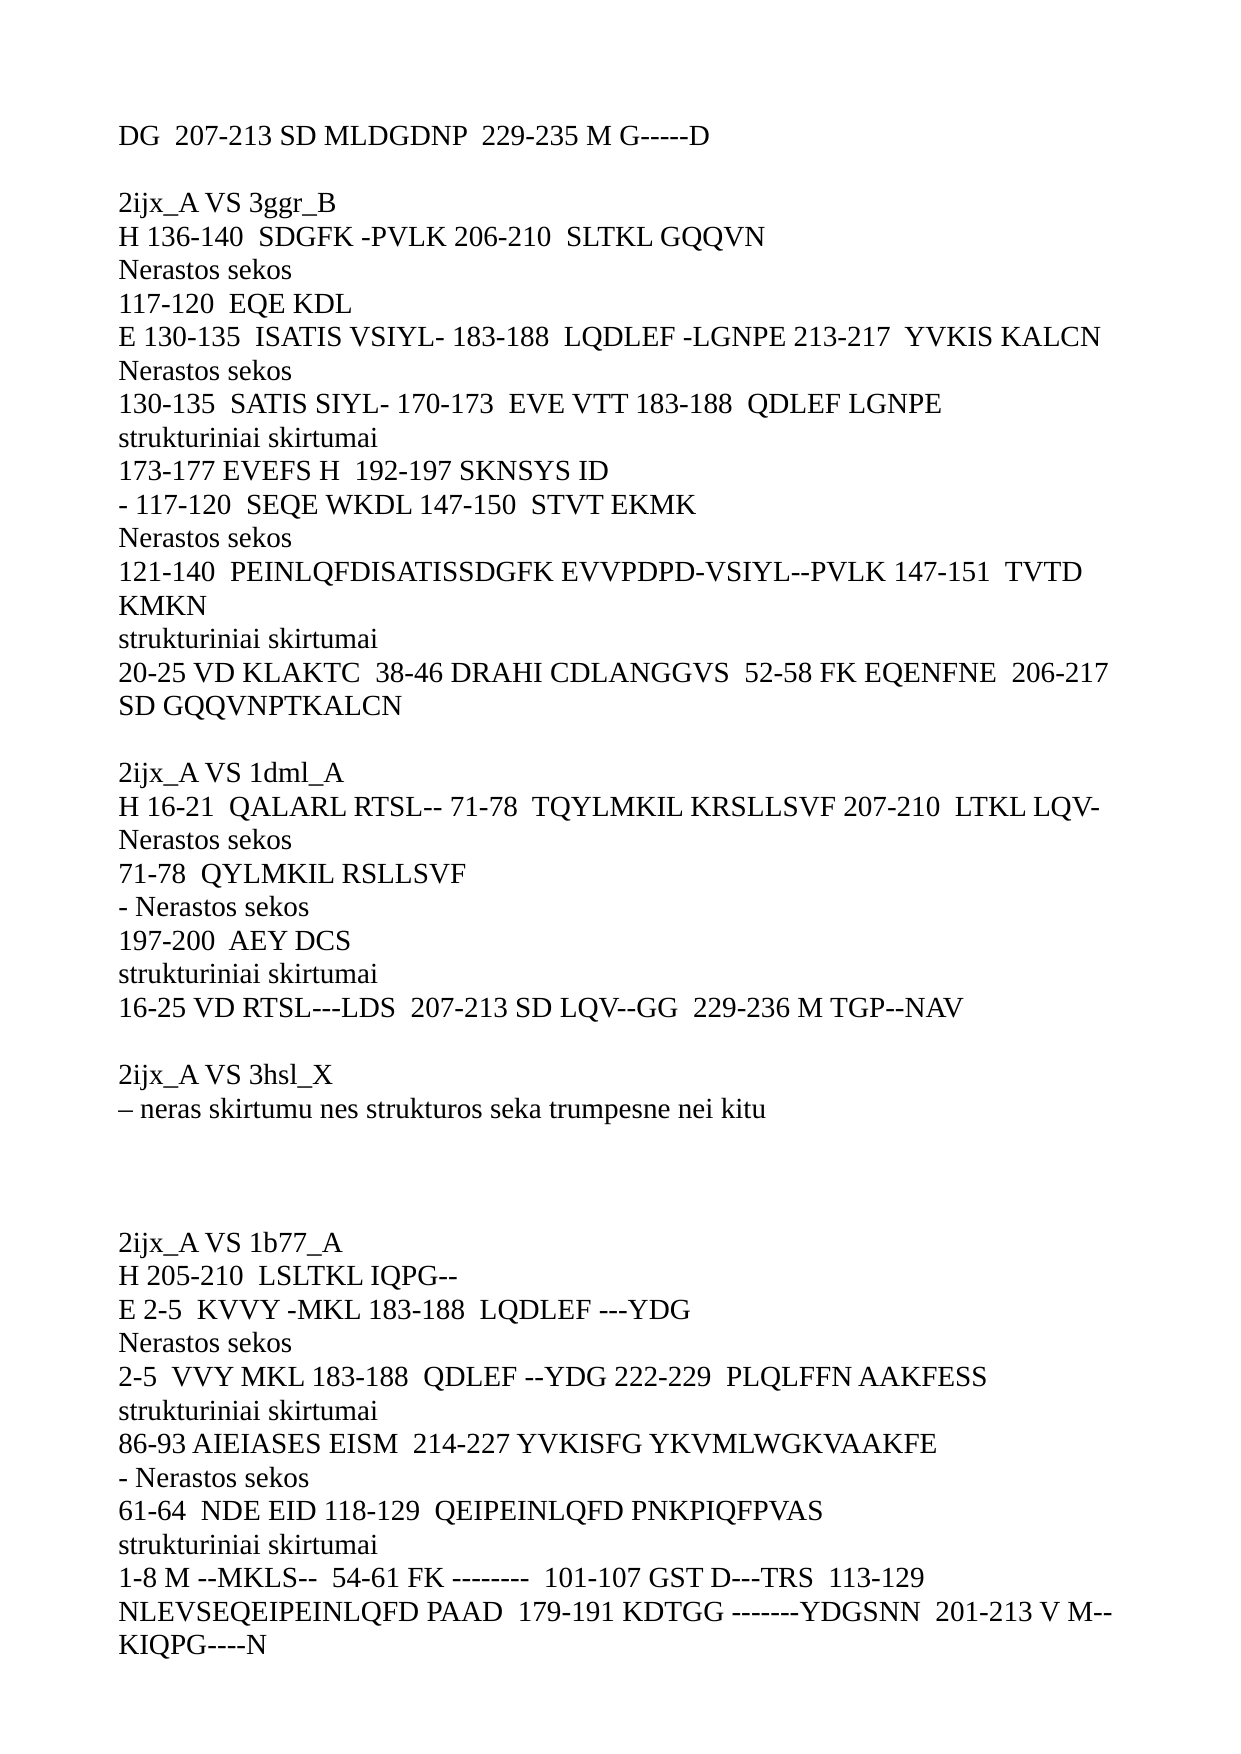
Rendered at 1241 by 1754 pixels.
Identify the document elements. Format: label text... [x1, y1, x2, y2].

text E 2-5 KVVY -MKL 183-188 LQDLEF ---YDG [118, 1292, 1122, 1326]
text strukturiniai skirtumai [118, 621, 1122, 655]
text 71-78 QYLMKIL RSLLSVF [118, 856, 1122, 889]
text Nerastos sekos [118, 252, 1122, 286]
text 2ijx_A VS 3ggr_B [118, 185, 1122, 219]
text 20-25 VD KLAKTC 38-46 DRAHI CDLANGGVS 52-58 FK EQENFNE 206-217 SD GQQVNPTKALCN [118, 655, 1122, 722]
text 197-200 AEY DCS [118, 923, 1122, 957]
text – neras skirtumu nes strukturos seka trumpesne nei kitu [118, 1091, 1122, 1124]
text - 117-120 SEQE WKDL 147-150 STVT EKMK [118, 487, 1122, 521]
text 16-25 VD RTSL---LDS 207-213 SD LQV--GG 229-236 M TGP--NAV [118, 990, 1122, 1024]
text 130-135 SATIS SIYL- 170-173 EVE VTT 183-188 QDLEF LGNPE [118, 386, 1122, 420]
text Nerastos sekos [118, 822, 1122, 856]
text 1-8 M --MKLS-- 54-61 FK -------- 101-107 GST D---TRS 113-129 NLEVSEQEIPEINLQFD PAAD 179-191 KDTGG -------YDGSNN 201-213 V M--KIQPG----N [118, 1560, 1122, 1661]
text Nerastos sekos [118, 353, 1122, 386]
text 2ijx_A VS 3hsl_X [118, 1057, 1122, 1091]
text 2-5 VVY MKL 183-188 QDLEF --YDG 222-229 PLQLFFN AAKFESS [118, 1359, 1122, 1393]
text 117-120 EQE KDL [118, 286, 1122, 319]
text Nerastos sekos [118, 1326, 1122, 1359]
text strukturiniai skirtumai [118, 1527, 1122, 1560]
text - Nerastos sekos [118, 889, 1122, 923]
text H 205-210 LSLTKL IQPG-- [118, 1258, 1122, 1292]
text - Nerastos sekos [118, 1460, 1122, 1493]
text E 130-135 ISATIS VSIYL- 183-188 LQDLEF -LGNPE 213-217 YVKIS KALCN [118, 319, 1122, 353]
text DG 207-213 SD MLDGDNP 229-235 M G-----D [118, 118, 1122, 152]
text strukturiniai skirtumai [118, 420, 1122, 453]
text 173-177 EVEFS H 192-197 SKNSYS ID [118, 453, 1122, 487]
text Nerastos sekos [118, 521, 1122, 554]
text 61-64 NDE EID 118-129 QEIPEINLQFD PNKPIQFPVAS [118, 1493, 1122, 1527]
text 2ijx_A VS 1dml_A [118, 755, 1122, 789]
text 86-93 AIEIASES EISM 214-227 YVKISFG YKVMLWGKVAAKFE [118, 1426, 1122, 1460]
text H 16-21 QALARL RTSL-- 71-78 TQYLMKIL KRSLLSVF 207-210 LTKL LQV- [118, 789, 1122, 822]
text H 136-140 SDGFK -PVLK 206-210 SLTKL GQQVN [118, 219, 1122, 252]
text 2ijx_A VS 1b77_A [118, 1225, 1122, 1258]
text strukturiniai skirtumai [118, 1393, 1122, 1426]
text 121-140 PEINLQFDISATISSDGFK EVVPDPD-VSIYL--PVLK 147-151 TVTD KMKN [118, 554, 1122, 621]
text strukturiniai skirtumai [118, 957, 1122, 990]
